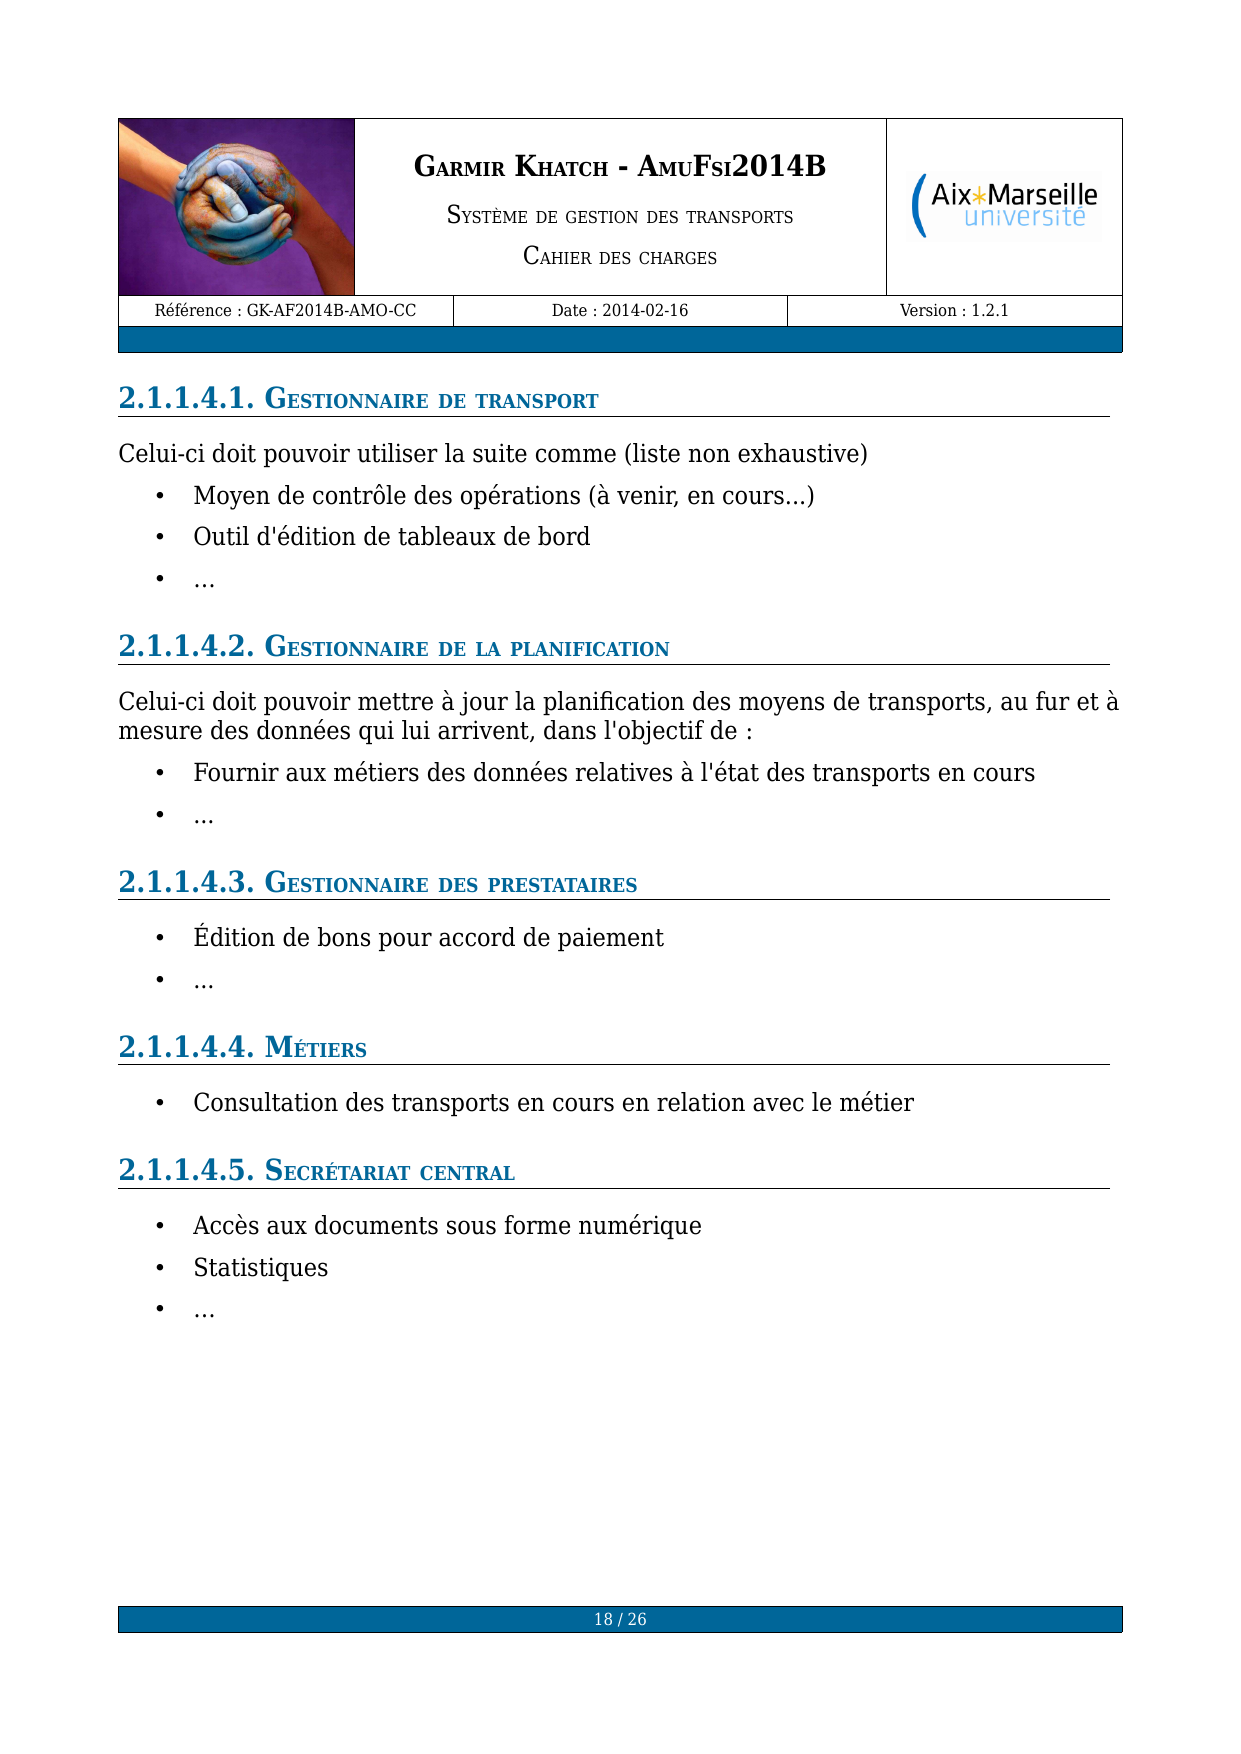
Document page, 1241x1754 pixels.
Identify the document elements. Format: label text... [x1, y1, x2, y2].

list … [156, 1294, 1122, 1324]
subtitle Gestionnaire des prestataires [118, 865, 1110, 899]
list Moyen de contrôle des opérations (à venir, en cours...) [156, 481, 1122, 510]
text Celui-ci doit pouvoir mettre à jour la planification des moyens de transports, au fur et à mesure des données qui lui arrivent, dans l'objectif de : [118, 687, 1122, 746]
subtitle Secrétariat central [118, 1153, 1110, 1188]
list ... [156, 800, 1122, 829]
list Fournir aux métiers des données relatives à l'état des transports en cours [156, 758, 1122, 787]
list Consultation des transports en cours en relation avec le métier [156, 1088, 1122, 1117]
subtitle Métiers [118, 1030, 1110, 1064]
list Statistiques [156, 1253, 1122, 1282]
picture [119, 119, 354, 295]
list … [156, 564, 1122, 593]
list Outil d'édition de tableaux de bord [156, 522, 1122, 552]
list Accès aux documents sous forme numérique [156, 1211, 1122, 1240]
text Celui-ci doit pouvoir utiliser la suite comme (liste non exhaustive) [118, 439, 1122, 468]
subtitle Gestionnaire de la planification [118, 629, 1110, 664]
list ... [156, 965, 1122, 994]
picture [887, 126, 1122, 288]
subtitle Gestionnaire de transport [118, 381, 1110, 416]
list Édition de bons pour accord de paiement [156, 923, 1122, 952]
